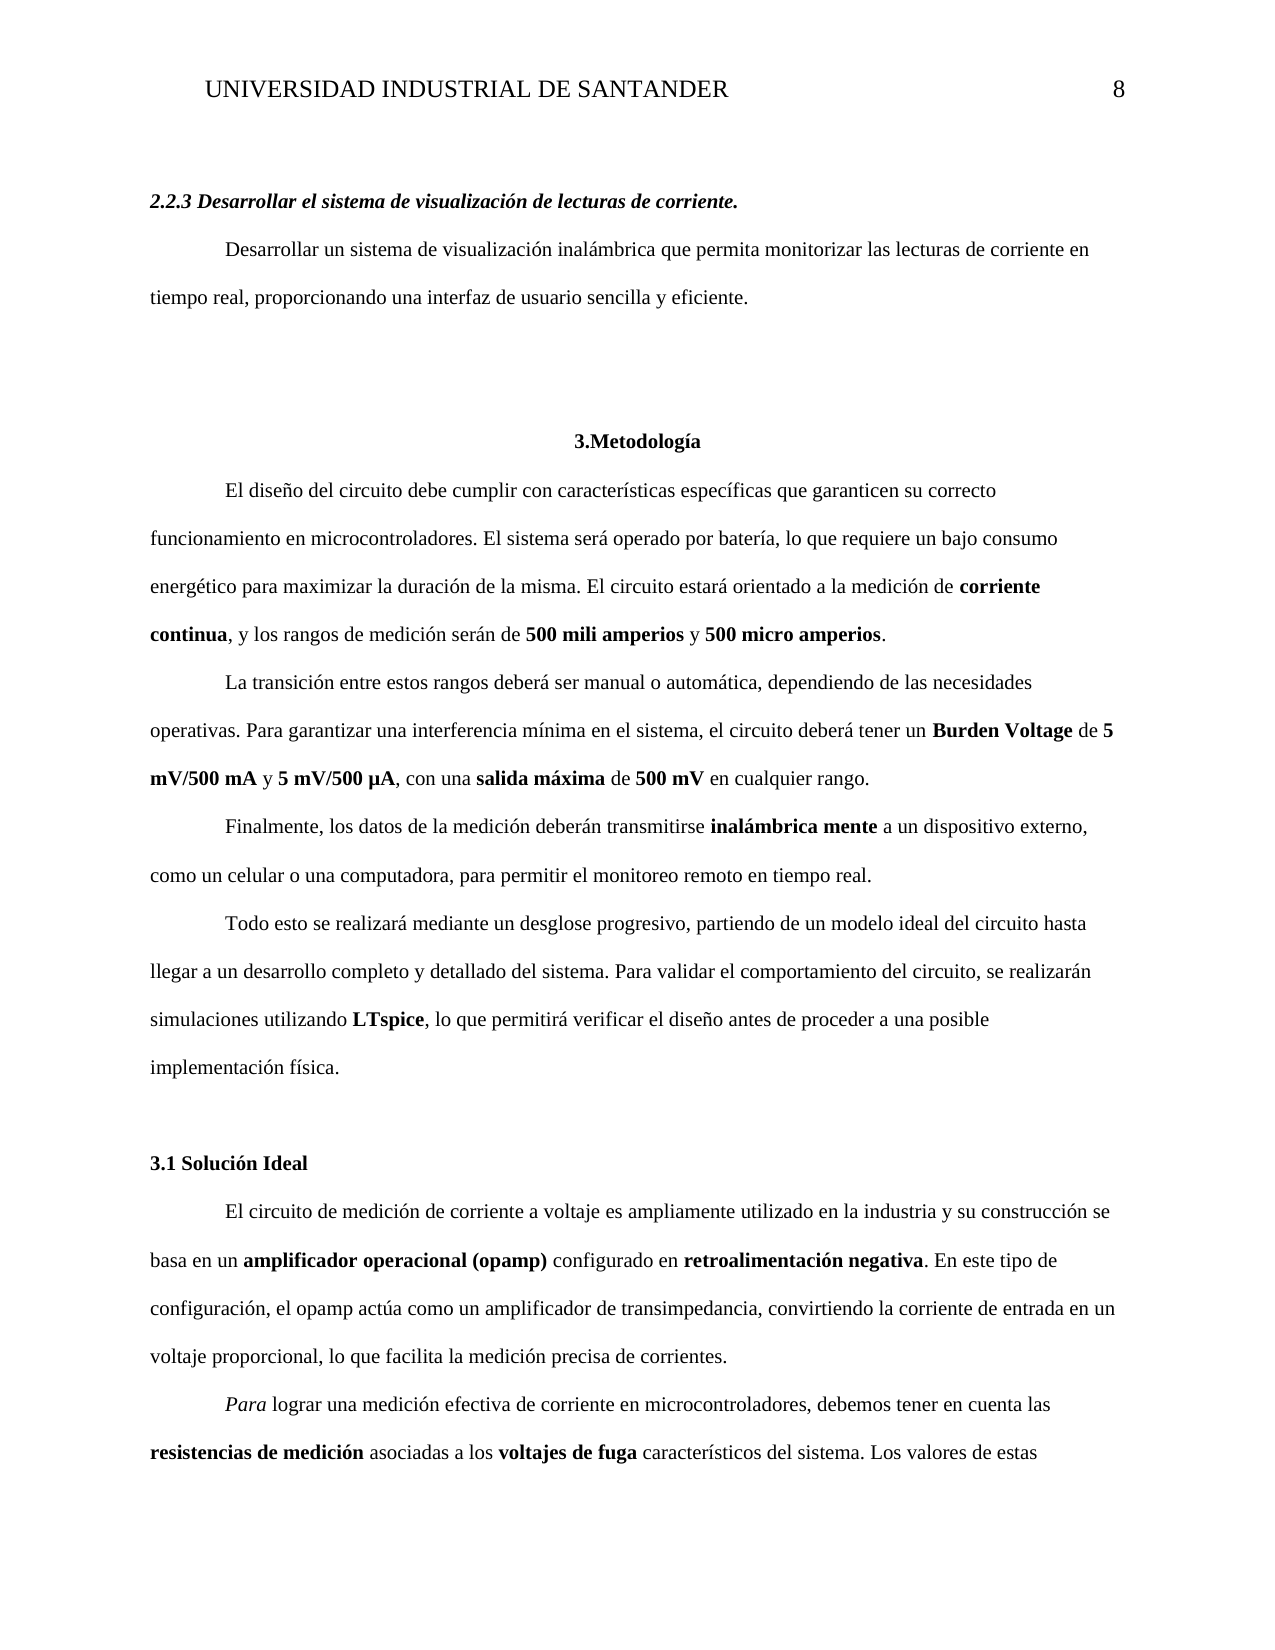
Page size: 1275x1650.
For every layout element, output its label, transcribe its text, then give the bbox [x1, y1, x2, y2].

text Finalmente, los datos de la medición deberán transmitirse inalámbrica mente a un dispositivo externo, como un celular o una computadora, para permitir el monitoreo remoto en tiempo real. [150, 814, 1125, 887]
text El circuito de medición de corriente a voltaje es ampliamente utilizado en la industria y su construcción se basa en un amplificador operacional (opamp) configurado en retroalimentación negativa. En este tipo de configuración, el opamp actúa como un amplificador de transimpedancia, convirtiendo la corriente de entrada en un voltaje proporcional, lo que facilita la medición precisa de corrientes. [150, 1199, 1125, 1368]
subtitle 3.1 Solución Ideal [150, 1151, 1125, 1175]
text Desarrollar un sistema de visualización inalámbrica que permita monitorizar las lecturas de corriente en tiempo real, proporcionando una interfaz de usuario sencilla y eficiente. [150, 237, 1125, 309]
text La transición entre estos rangos deberá ser manual o automática, dependiendo de las necesidades operativas. Para garantizar una interferencia mínima en el sistema, el circuito deberá tener un Burden Voltage de 5 mV/500 mA y 5 mV/500 µA, con una salida máxima de 500 mV en cualquier rango. [150, 670, 1125, 790]
text El diseño del circuito debe cumplir con características específicas que garanticen su correcto funcionamiento en microcontroladores. El sistema será operado por batería, lo que requiere un bajo consumo energético para maximizar la duración de la misma. El circuito estará orientado a la medición de corriente continua, y los rangos de medición serán de 500 mili amperios y 500 micro amperios. [150, 477, 1125, 646]
subtitle 3.Metodología [150, 429, 1125, 453]
text Todo esto se realizará mediante un desglose progresivo, partiendo de un modelo ideal del circuito hasta llegar a un desarrollo completo y detallado del sistema. Para validar el comportamiento del circuito, se realizarán simulaciones utilizando LTspice, lo que permitirá verificar el diseño antes de proceder a una posible implementación física. [150, 911, 1125, 1079]
text Para lograr una medición efectiva de corriente en microcontroladores, debemos tener en cuenta las resistencias de medición asociadas a los voltajes de fuga característicos del sistema. Los valores de estas [150, 1392, 1125, 1464]
subtitle 2.2.3 Desarrollar el sistema de visualización de lecturas de corriente. [150, 189, 1125, 213]
